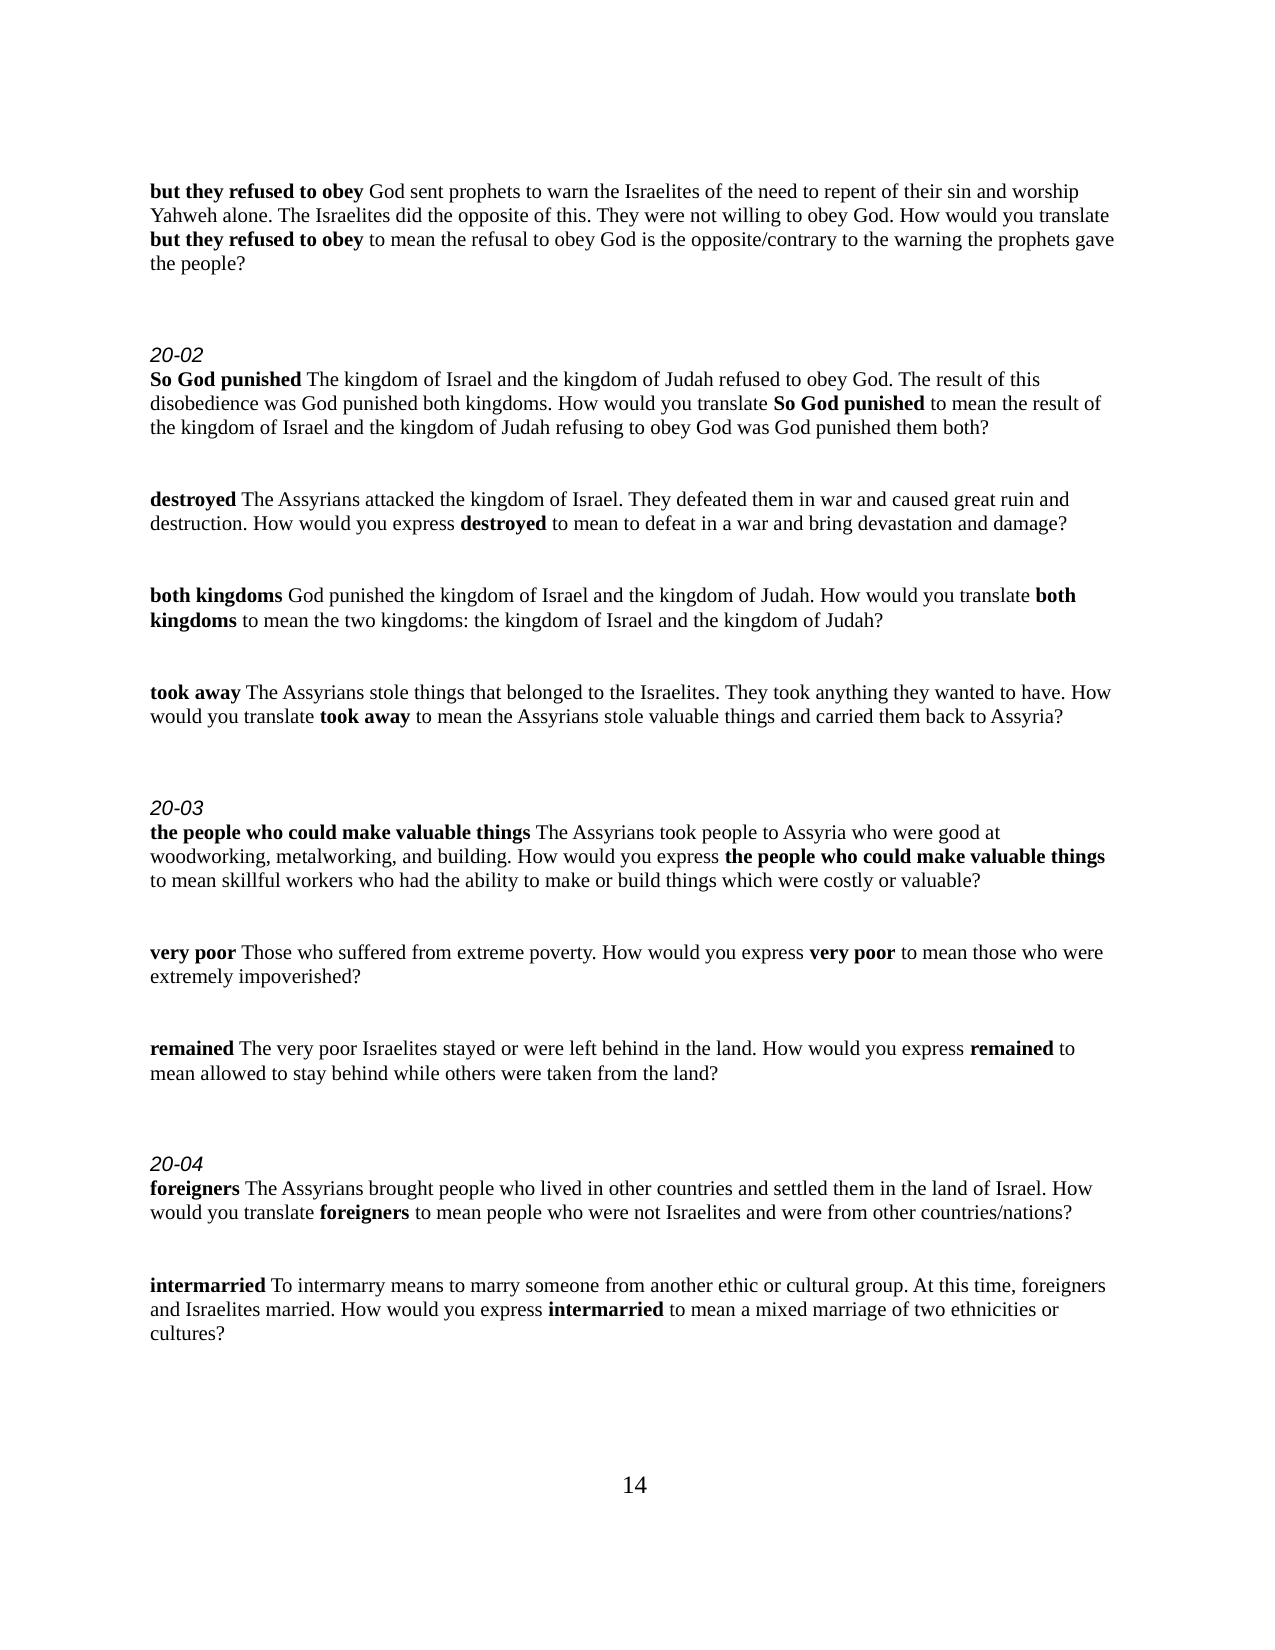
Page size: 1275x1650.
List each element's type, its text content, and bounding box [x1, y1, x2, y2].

subtitle 20-03 [150, 796, 1125, 819]
text foreigners The Assyrians brought people who lived in other countries and settled them in the land of Israel. How would you translate foreigners to mean people who were not Israelites and were from other countries/nations? [150, 1176, 1125, 1224]
text both kingdoms God punished the kingdom of Israel and the kingdom of Judah. How would you translate both kingdoms to mean the two kingdoms: the kingdom of Israel and the kingdom of Judah? [150, 583, 1125, 632]
text the people who could make valuable things The Assyrians took people to Assyria who were good at woodworking, metalworking, and building. How would you express the people who could make valuable things to mean skillful workers who had the ability to make or build things which were costly or valuable? [150, 819, 1125, 892]
text So God punished The kingdom of Israel and the kingdom of Judah refused to obey God. The result of this disobedience was God punished both kingdoms. How would you translate So God punished to mean the result of the kingdom of Israel and the kingdom of Judah refusing to obey God was God punished them both? [150, 367, 1125, 439]
text but they refused to obey God sent prophets to warn the Israelites of the need to repent of their sin and worship Yahweh alone. The Israelites did the opposite of this. They were not willing to obey God. How would you translate but they refused to obey to mean the refusal to obey God is the opposite/contrary to the warning the prophets gave the people? [150, 179, 1125, 275]
subtitle 20-04 [150, 1152, 1125, 1176]
text destroyed The Assyrians attacked the kingdom of Israel. They defeated them in war and caused great ruin and destruction. How would you express destroyed to mean to defeat in a war and bring devastation and damage? [150, 487, 1125, 535]
text remained The very poor Israelites stayed or were left behind in the land. How would you express remained to mean allowed to stay behind while others were taken from the land? [150, 1036, 1125, 1084]
subtitle 20-02 [150, 343, 1125, 367]
text took away The Assyrians stole things that belonged to the Israelites. They took anything they wanted to have. How would you translate took away to mean the Assyrians stole valuable things and carried them back to Assyria? [150, 680, 1125, 728]
text intermarried To intermarry means to marry someone from another ethic or cultural group. At this time, foreigners and Israelites married. How would you express intermarried to mean a mixed marriage of two ethnicities or cultures? [150, 1272, 1125, 1345]
text very poor Those who suffered from extreme poverty. How would you express very poor to mean those who were extremely impoverished? [150, 940, 1125, 988]
